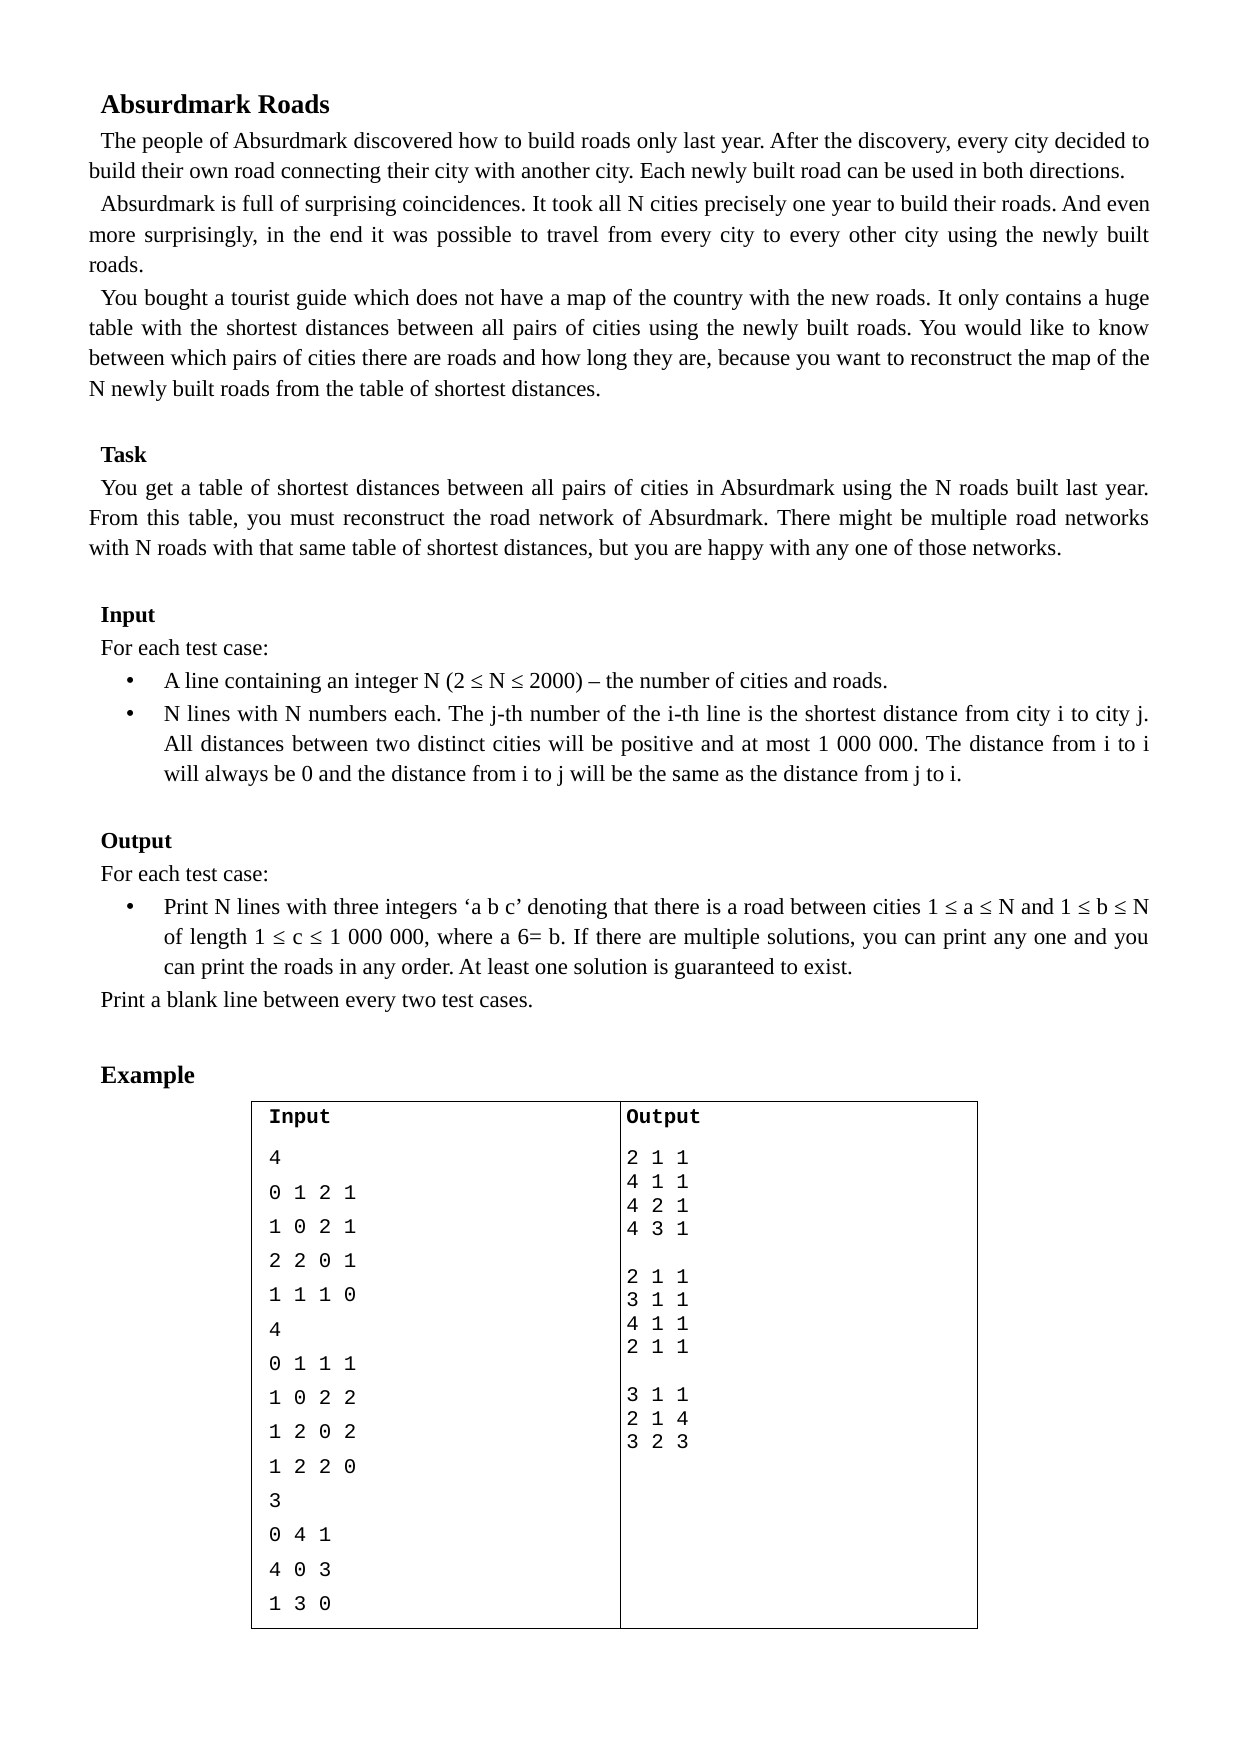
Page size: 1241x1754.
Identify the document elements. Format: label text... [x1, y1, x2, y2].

list A line containing an integer N (2 ≤ N ≤ 2000) – the number of cities and roads. [126, 667, 1152, 693]
text The people of Absurdmark discovered how to build roads only last year. After the discovery, every city decided to build their own road connecting their city with another city. Each newly built road can be used in both directions. [88, 127, 1152, 184]
list Print N lines with three integers ‘a b c’ denoting that there is a road between cities 1 ≤ a ≤ N and 1 ≤ b ≤ N of length 1 ≤ c ≤ 1 000 000, where a 6= b. If there are multiple solutions, you can print any one and you can print the roads in any order. At least one solution is guaranteed to exist. [126, 893, 1152, 980]
text For each test case: [88, 860, 1152, 886]
text Absurdmark is full of surprising coincidences. It took all N cities precisely one year to build their roads. And even more surprisingly, in the end it was possible to travel from every city to every other city using the newly built roads. [88, 191, 1152, 277]
text Output [88, 827, 1152, 853]
text Absurdmark Roads [88, 88, 1152, 120]
text For each test case: [88, 634, 1152, 660]
table_cell 2 1 1 4 1 1 4 2 1 4 3 1 2 1 1 3 1 1 4 1 1 2 1 1 3 1 1 2 1 4 3 2 3 [621, 1142, 977, 1628]
text Print a blank line between every two test cases. [88, 987, 1152, 1013]
table_header Output [621, 1102, 977, 1142]
table_header Input [252, 1102, 620, 1142]
table_cell 4 0 1 2 1 1 0 2 1 2 2 0 1 1 1 1 0 4 0 1 1 1 1 0 2 2 1 2 0 2 1 2 2 0 3 0 4 1 4 0 3 1 3 0 [252, 1142, 620, 1628]
text You bought a tourist guide which does not have a map of the country with the new roads. It only contains a huge table with the shortest distances between all pairs of cities using the newly built roads. You would like to know between which pairs of cities there are roads and how long they are, because you want to reconstruct the map of the N newly built roads from the table of shortest distances. [88, 284, 1152, 401]
text You get a table of shortest distances between all pairs of cities in Absurdmark using the N roads built last year. From this table, you must reconstruct the road network of Absurdmark. There might be multiple road networks with N roads with that same table of shortest distances, but you are happy with any one of those networks. [88, 474, 1152, 561]
text Example [88, 1060, 1152, 1089]
text Input [88, 601, 1152, 627]
list N lines with N numbers each. The j-th number of the i-th line is the shortest distance from city i to city j. All distances between two distinct cities will be positive and at most 1 000 000. The distance from i to i will always be 0 and the distance from i to j will be the same as the distance from j to i. [126, 700, 1152, 787]
text Task [88, 441, 1152, 467]
